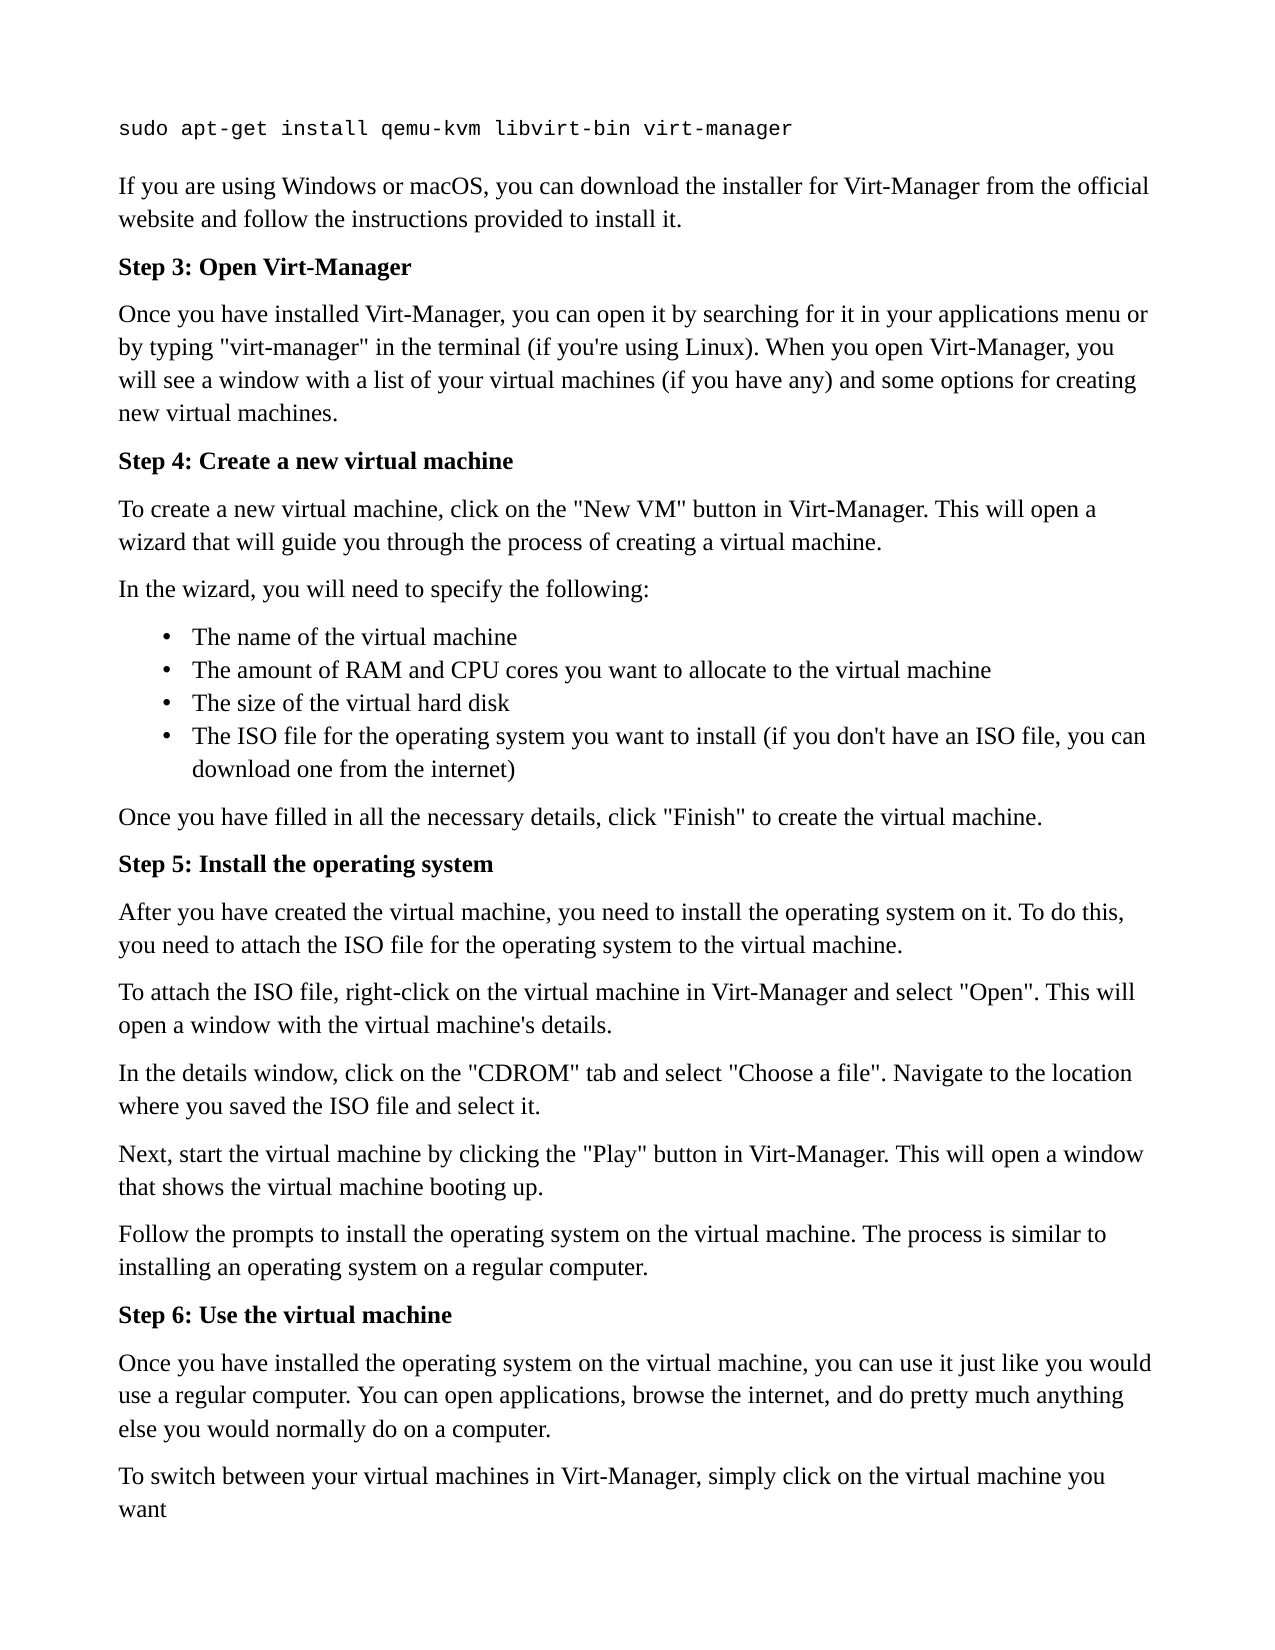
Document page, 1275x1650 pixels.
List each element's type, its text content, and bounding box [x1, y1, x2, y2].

list The ISO file for the operating system you want to install (if you don't have an ISO file, you can download one from the internet) [162, 721, 1157, 783]
text To create a new virtual machine, click on the "New VM" button in Virt-Manager. This will open a wizard that will guide you through the process of creating a virtual machine. [118, 494, 1157, 556]
text Step 3: Open Virt-Manager [118, 252, 1157, 281]
list The size of the virtual hard disk [162, 688, 1157, 717]
text Follow the prompts to install the operating system on the virtual machine. The process is similar to installing an operating system on a regular computer. [118, 1219, 1157, 1281]
text In the details window, click on the "CDROM" tab and select "Choose a file". Navigate to the location where you saved the ISO file and select it. [118, 1058, 1157, 1120]
text Step 4: Create a new virtual machine [118, 446, 1157, 475]
text After you have created the virtual machine, you need to install the operating system on it. To do this, you need to attach the ISO file for the operating system to the virtual machine. [118, 897, 1157, 959]
text In the wizard, you will need to specify the following: [118, 574, 1157, 603]
text Step 5: Install the operating system [118, 849, 1157, 878]
text Step 6: Use the virtual machine [118, 1300, 1157, 1329]
text If you are using Windows or macOS, you can download the installer for Virt-Manager from the official website and follow the instructions provided to install it. [118, 171, 1157, 233]
text Once you have installed Virt-Manager, you can open it by searching for it in your applications menu or by typing "virt-manager" in the terminal (if you're using Linux). When you open Virt-Manager, you will see a window with a list of your virtual machines (if you have any) and some options for creating new virtual machines. [118, 299, 1157, 427]
text To attach the ISO file, right-click on the virtual machine in Virt-Manager and select "Open". This will open a window with the virtual machine's details. [118, 977, 1157, 1039]
text Once you have installed the operating system on the virtual machine, you can use it just like you would use a regular computer. You can open applications, browse the internet, and do pretty much anything else you would normally do on a computer. [118, 1348, 1157, 1442]
text To switch between your virtual machines in Virt-Manager, simply click on the virtual machine you want [118, 1461, 1157, 1523]
text sudo apt-get install qemu-kvm libvirt-bin virt-manager [118, 118, 1157, 142]
text Once you have filled in all the necessary details, click "Finish" to create the virtual machine. [118, 802, 1157, 830]
list The amount of RAM and CPU cores you want to allocate to the virtual machine [162, 655, 1157, 684]
list The name of the virtual machine [162, 622, 1157, 651]
text Next, start the virtual machine by clicking the "Play" button in Virt-Manager. This will open a window that shows the virtual machine booting up. [118, 1139, 1157, 1201]
